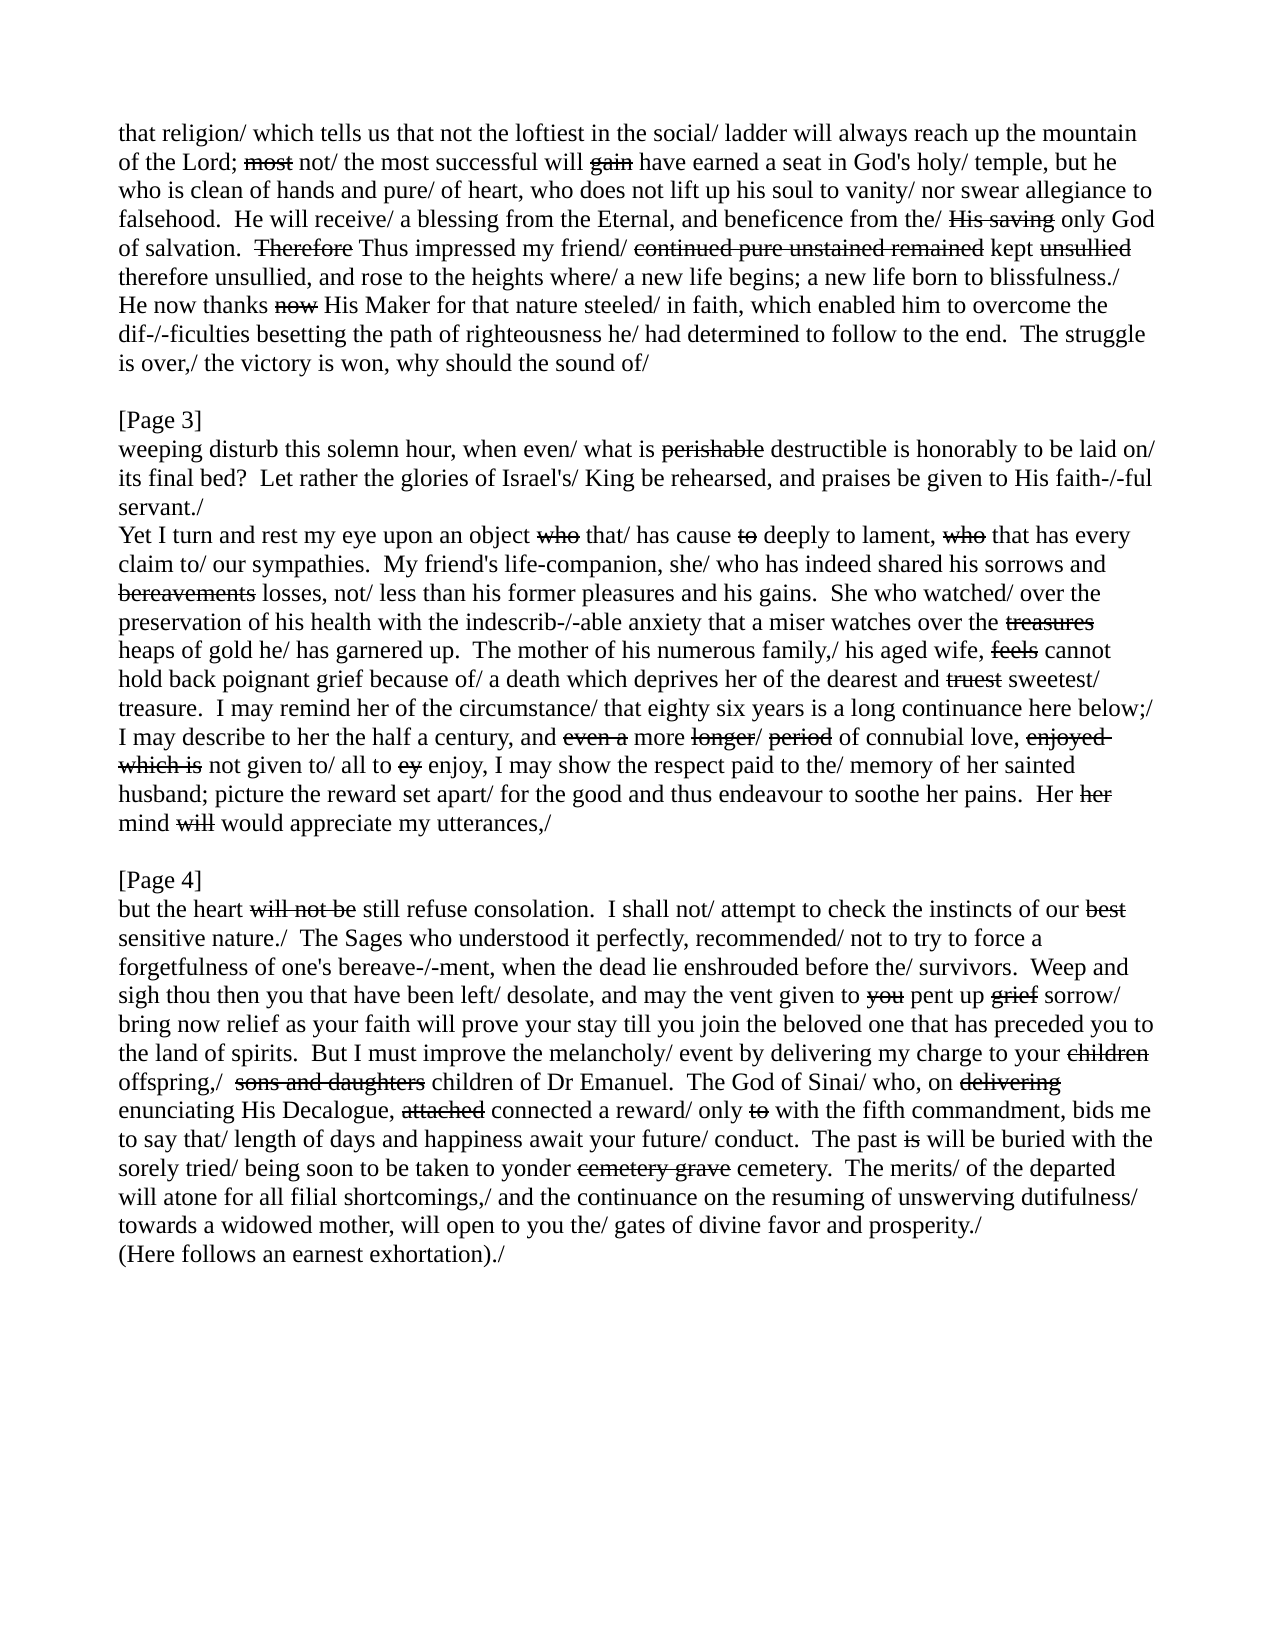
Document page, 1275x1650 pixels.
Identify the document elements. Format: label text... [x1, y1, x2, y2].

text weeping disturb this solemn hour, when even/ what is perishable destructible is honorably to be laid on/ its final bed? Let rather the glories of Israel's/ King be rehearsed, and praises be given to His faith-/-ful servant./ [118, 434, 1157, 521]
text Yet I turn and rest my eye upon an object who that/ has cause to deeply to lament, who that has every claim to/ our sympathies. My friend's life-companion, she/ who has indeed shared his sorrows and bereavements losses, not/ less than his former pleasures and his gains. She who watched/ over the preservation of his health with the indescrib-/-able anxiety that a miser watches over the treasures heaps of gold he/ has garnered up. The mother of his numerous family,/ his aged wife, feels cannot hold back poignant grief because of/ a death which deprives her of the dearest and truest sweetest/ treasure. I may remind her of the circumstance/ that eighty six years is a long continuance here below;/ I may describe to her the half a century, and even a more longer/ period of connubial love, enjoyed which is not given to/ all to ey enjoy, I may show the respect paid to the/ memory of her sainted husband; picture the reward set apart/ for the good and thus endeavour to soothe her pains. Her her mind will would appreciate my utterances,/ [118, 521, 1157, 837]
text that religion/ which tells us that not the loftiest in the social/ ladder will always reach up the mountain of the Lord; most not/ the most successful will gain have earned a seat in God's holy/ temple, but he who is clean of hands and pure/ of heart, who does not lift up his soul to vanity/ nor swear allegiance to falsehood. He will receive/ a blessing from the Eternal, and beneficence from the/ His saving only God of salvation. Therefore Thus impressed my friend/ continued pure unstained remained kept unsullied therefore unsullied, and rose to the heights where/ a new life begins; a new life born to blissfulness./ He now thanks now His Maker for that nature steeled/ in faith, which enabled him to overcome the dif-/-ficulties besetting the path of righteousness he/ had determined to follow to the end. The struggle is over,/ the victory is won, why should the sound of/ [118, 118, 1157, 377]
text (Here follows an earnest exhortation)./ [118, 1239, 1157, 1268]
text [Page 4] [118, 866, 1157, 894]
text [Page 3] [118, 406, 1157, 434]
text but the heart will not be still refuse consolation. I shall not/ attempt to check the instincts of our best sensitive nature./ The Sages who understood it perfectly, recommended/ not to try to force a forgetfulness of one's bereave-/-ment, when the dead lie enshrouded before the/ survivors. Weep and sigh thou then you that have been left/ desolate, and may the vent given to you pent up grief sorrow/ bring now relief as your faith will prove your stay till you join the beloved one that has preceded you to the land of spirits. But I must improve the melancholy/ event by delivering my charge to your children offspring,/ sons and daughters children of Dr Emanuel. The God of Sinai/ who, on delivering enunciating His Decalogue, attached connected a reward/ only to with the fifth commandment, bids me to say that/ length of days and happiness await your future/ conduct. The past is will be buried with the sorely tried/ being soon to be taken to yonder cemetery grave cemetery. The merits/ of the departed will atone for all filial shortcomings,/ and the continuance on the resuming of unswerving dutifulness/ towards a widowed mother, will open to you the/ gates of divine favor and prosperity./ [118, 894, 1157, 1239]
